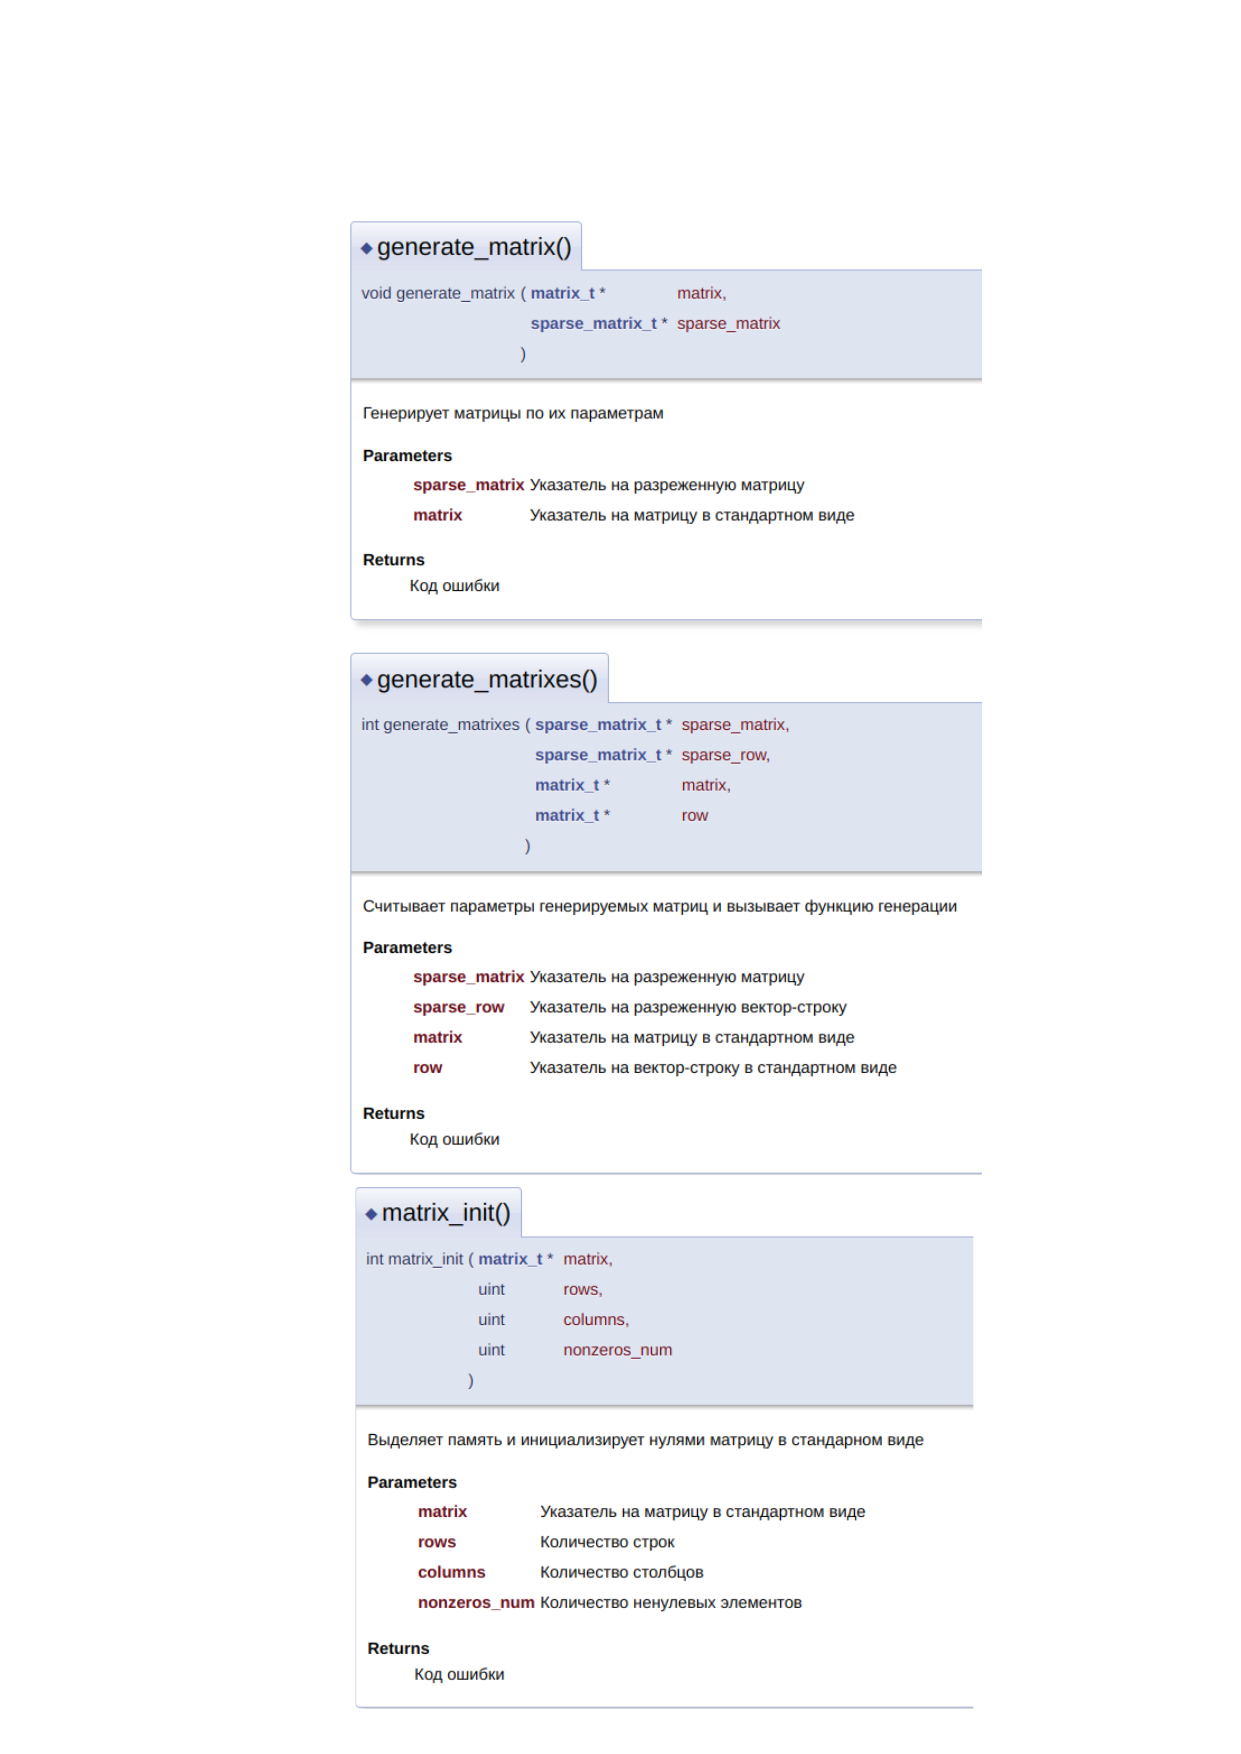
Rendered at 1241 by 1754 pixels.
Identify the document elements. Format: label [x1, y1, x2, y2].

picture [347, 218, 982, 1175]
picture [355, 1186, 974, 1709]
